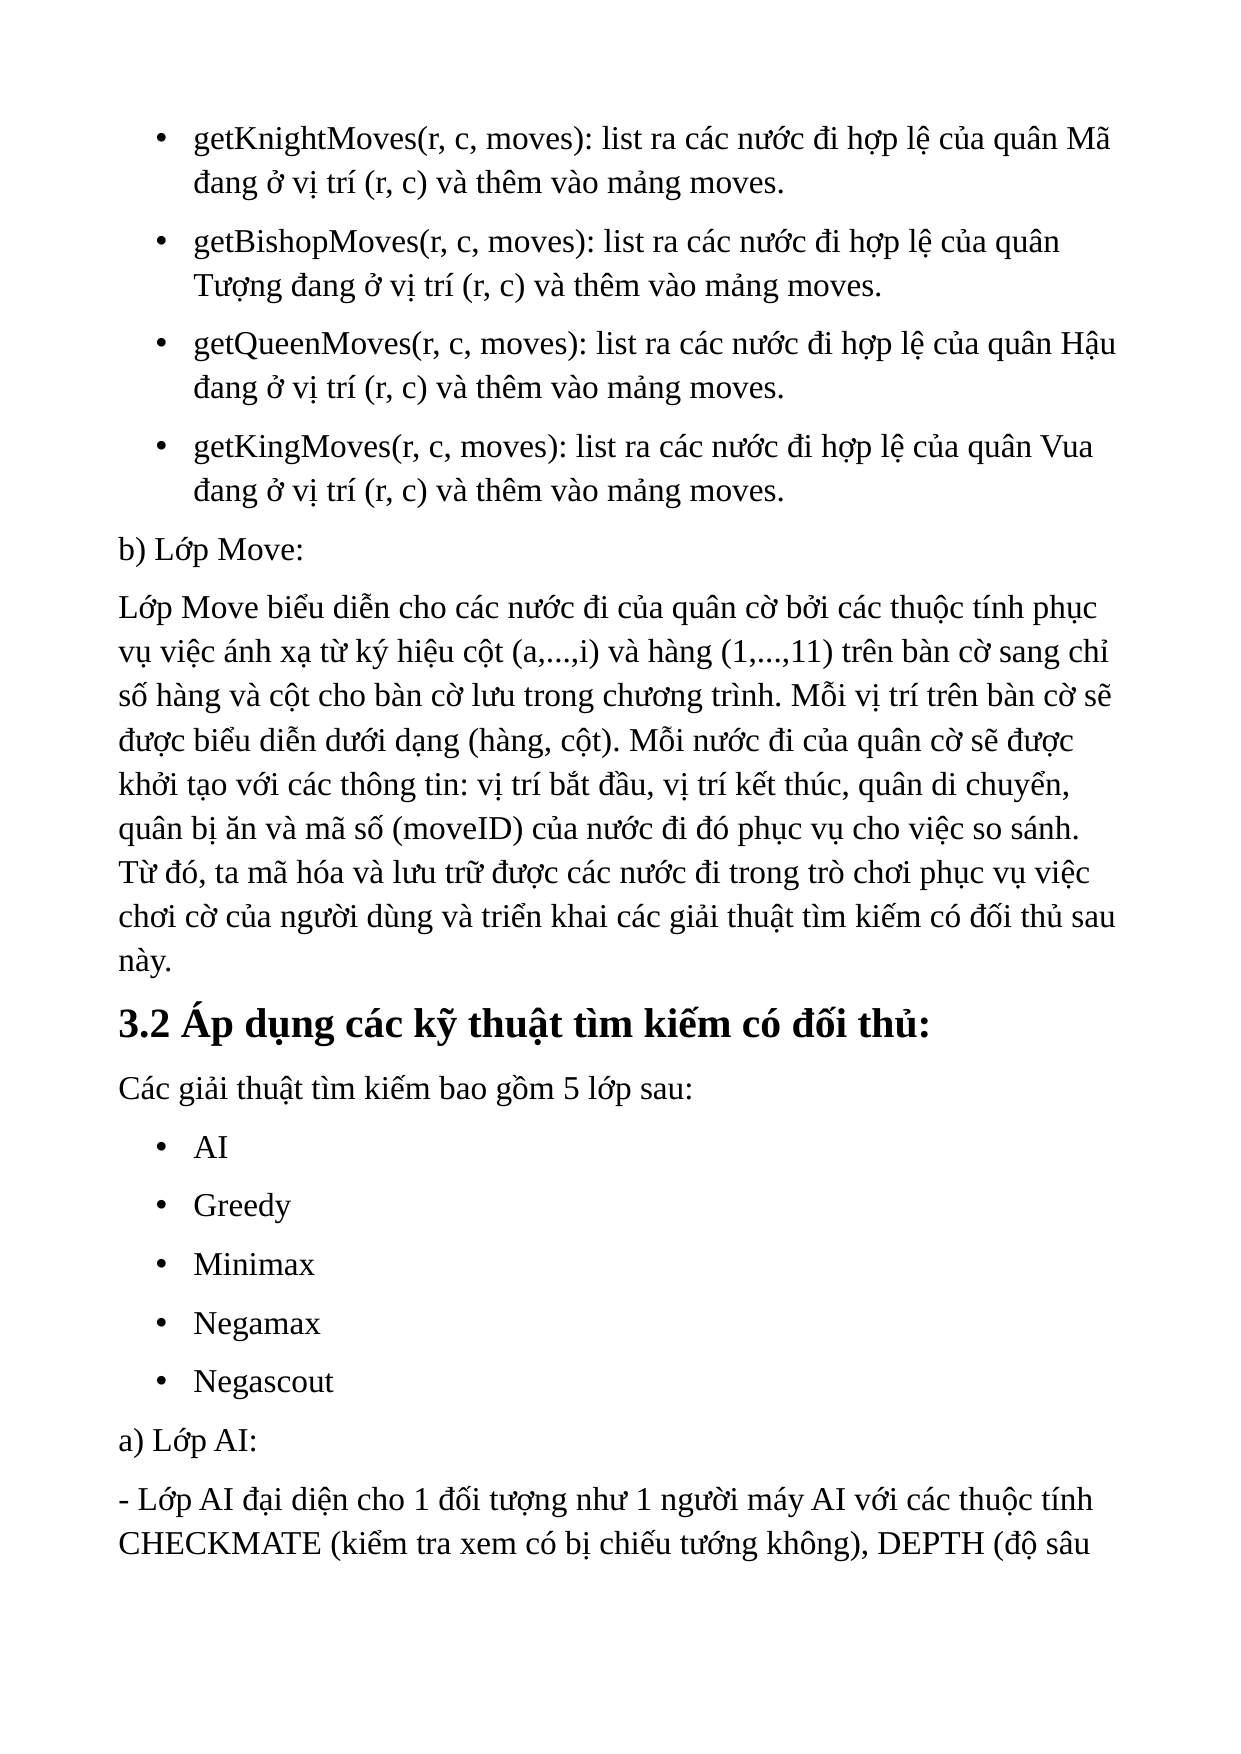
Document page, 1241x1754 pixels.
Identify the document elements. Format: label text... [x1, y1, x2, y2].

list getBishopMoves(r, c, moves): list ra các nước đi hợp lệ của quân Tượng đang ở vị trí (r, c) và thêm vào mảng moves. [156, 221, 1122, 303]
list Minimax [156, 1244, 1122, 1283]
list getQueenMoves(r, c, moves): list ra các nước đi hợp lệ của quân Hậu đang ở vị trí (r, c) và thêm vào mảng moves. [156, 323, 1122, 406]
list Greedy [156, 1186, 1122, 1224]
text 3.2 Áp dụng các kỹ thuật tìm kiếm có đối thủ: [118, 999, 1122, 1047]
text Lớp Move biểu diễn cho các nước đi của quân cờ bởi các thuộc tính phục vụ việc ánh xạ từ ký hiệu cột (a,...,i) và hàng (1,...,11) trên bàn cờ sang chỉ số hàng và cột cho bàn cờ lưu trong chương trình. Mỗi vị trí trên bàn cờ sẽ được biểu diễn dưới dạng (hàng, cột). Mỗi nước đi của quân cờ sẽ được khởi tạo với các thông tin: vị trí bắt đầu, vị trí kết thúc, quân di chuyển, quân bị ăn và mã số (moveID) của nước đi đó phục vụ cho việc so sánh. Từ đó, ta mã hóa và lưu trữ được các nước đi trong trò chơi phục vụ việc chơi cờ của người dùng và triển khai các giải thuật tìm kiếm có đối thủ sau này. [118, 588, 1122, 978]
list Negamax [156, 1303, 1122, 1341]
text a) Lớp AI: [118, 1420, 1122, 1459]
list AI [156, 1127, 1122, 1165]
text Các giải thuật tìm kiếm bao gồm 5 lớp sau: [118, 1068, 1122, 1107]
list Negascout [156, 1362, 1122, 1400]
list getKnightMoves(r, c, moves): list ra các nước đi hợp lệ của quân Mã đang ở vị trí (r, c) và thêm vào mảng moves. [156, 118, 1122, 201]
list getKingMoves(r, c, moves): list ra các nước đi hợp lệ của quân Vua đang ở vị trí (r, c) và thêm vào mảng moves. [156, 426, 1122, 509]
text b) Lớp Move: [118, 529, 1122, 567]
text - Lớp AI đại diện cho 1 đối tượng như 1 người máy AI với các thuộc tính CHECKMATE (kiểm tra xem có bị chiếu tướng không), DEPTH (độ sâu [118, 1479, 1122, 1561]
